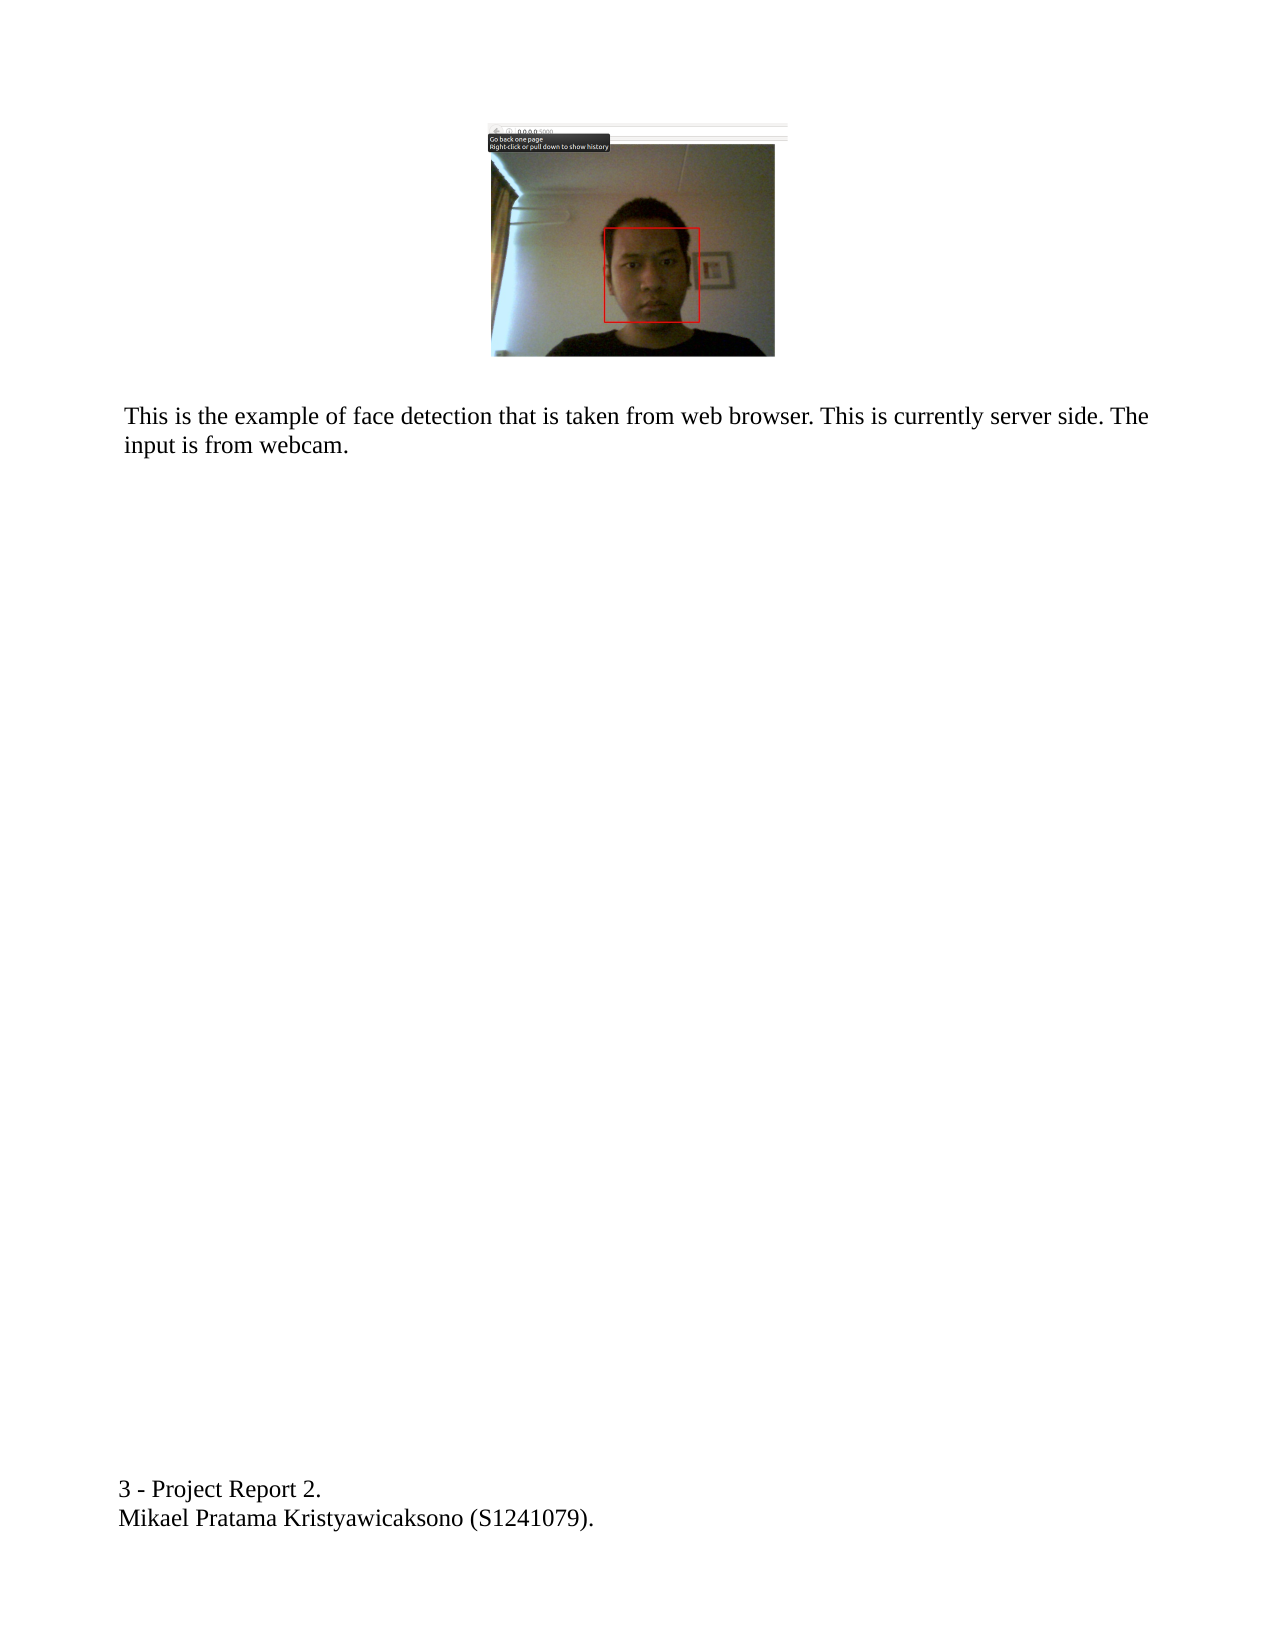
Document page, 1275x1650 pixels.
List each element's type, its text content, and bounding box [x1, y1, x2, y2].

table_cell This is the example of face detection that is taken from web browser. This is currently server side. The input is from webcam. [118, 395, 1157, 464]
picture [487, 123, 788, 361]
table_cell [118, 118, 1157, 395]
